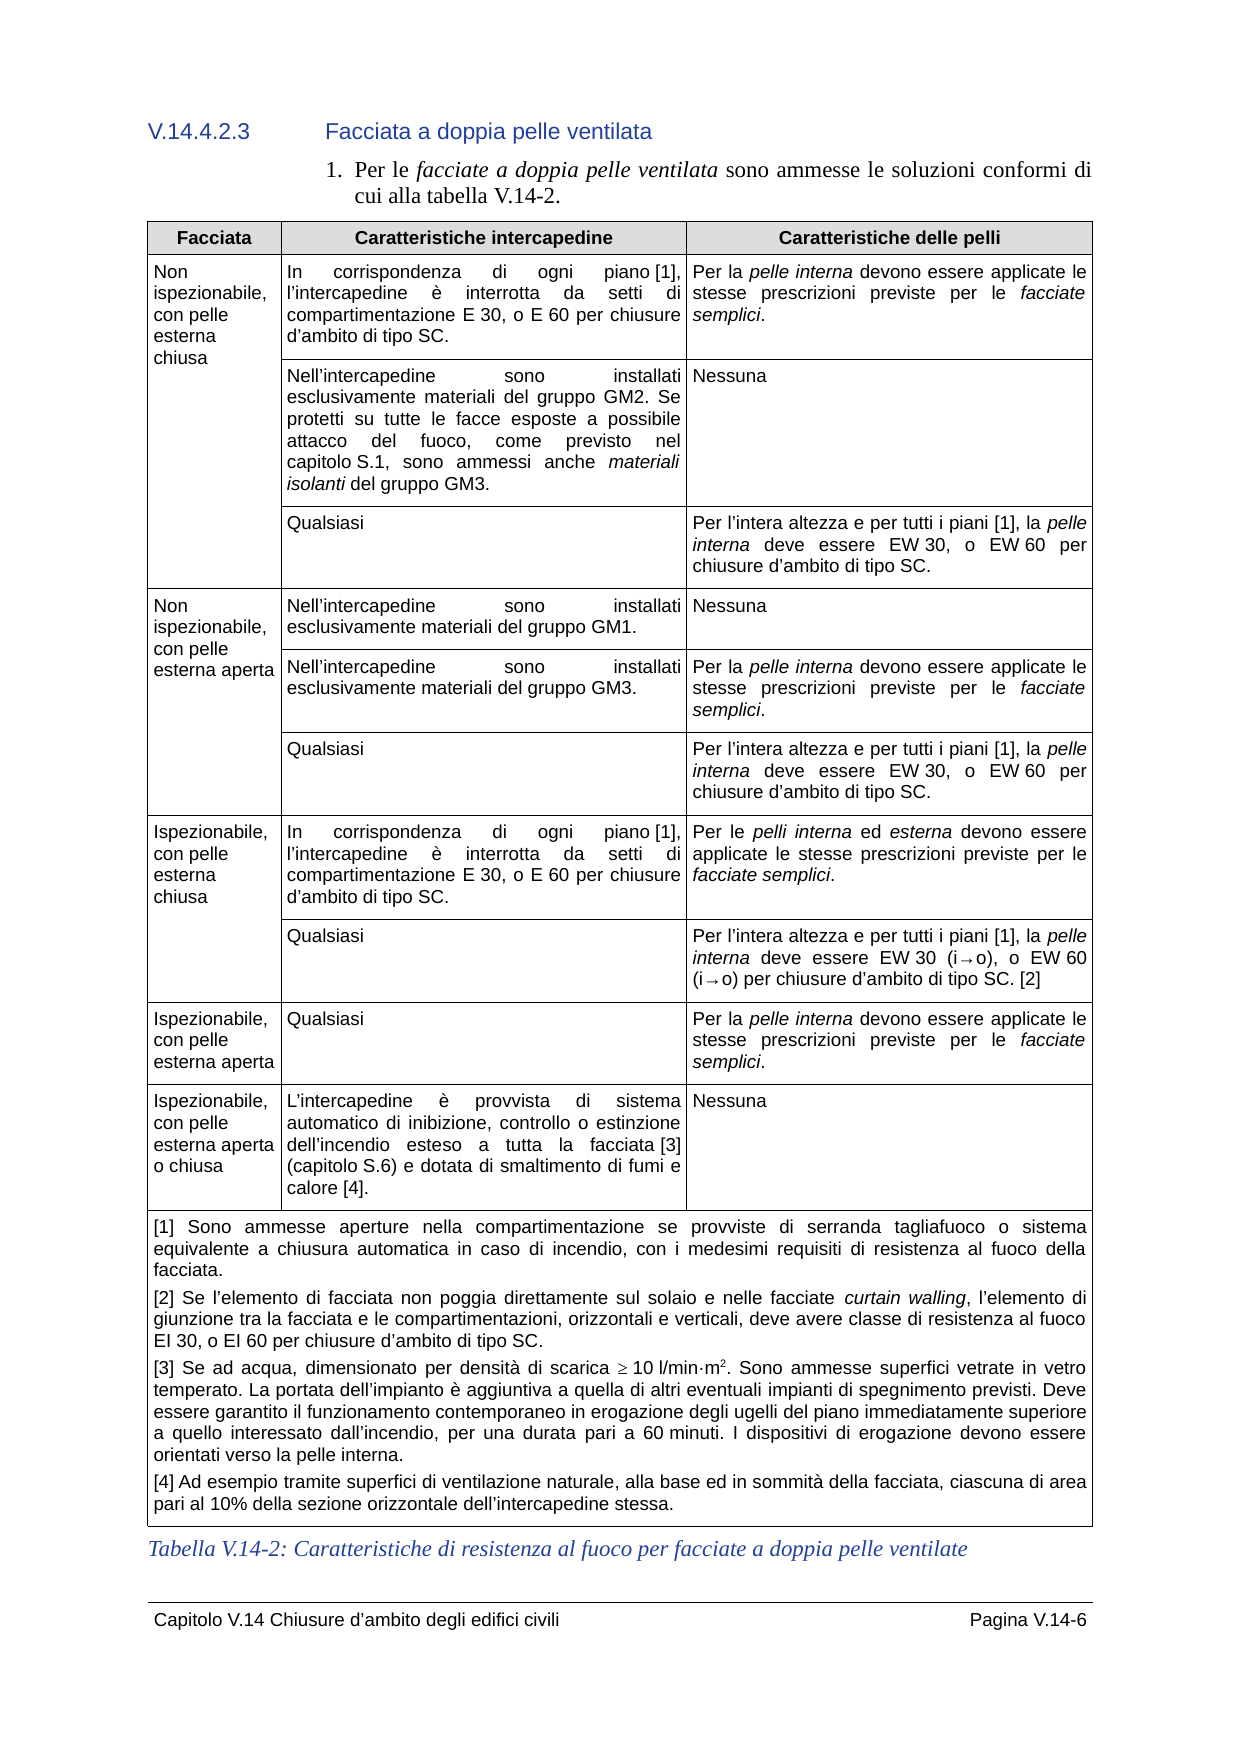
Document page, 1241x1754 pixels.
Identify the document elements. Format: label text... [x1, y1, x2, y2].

table_cell Nessuna [687, 589, 1092, 649]
table_cell Per l’intera altezza e per tutti i piani [1], la pelle interna deve essere EW 30 (i→o), o EW 60 (i→o) per chiusure d’ambito di tipo SC. [2] [687, 920, 1092, 1001]
table_header Caratteristiche delle pelli [687, 222, 1092, 254]
table_cell In corrispondenza di ogni piano [1], l’intercapedine è interrotta da setti di compartimentazione E 30, o E 60 per chiusure d’ambito di tipo SC. [282, 816, 686, 919]
table_cell L’intercapedine è provvista di sistema automatico di inibizione, controllo o estinzione dell’incendio esteso a tutta la facciata [3] (capitolo S.6) e dotata di smaltimento di fumi e calore [4]. [282, 1085, 686, 1210]
table_cell Nessuna [687, 360, 1092, 506]
table_cell Qualsiasi [282, 1003, 686, 1084]
table_header Facciata [148, 222, 281, 254]
table_cell Per la pelle interna devono essere applicate le stesse prescrizioni previste per le facciate semplici. [687, 255, 1092, 358]
table_cell Ispezionabile, con pelle esterna chiusa [148, 816, 281, 1001]
table_cell Qualsiasi [282, 920, 686, 1001]
subtitle Facciata a doppia pelle ventilata [148, 118, 1093, 144]
table_cell Qualsiasi [282, 733, 686, 814]
table_cell Per la pelle interna devono essere applicate le stesse prescrizioni previste per le facciate semplici. [687, 650, 1092, 732]
table_cell Per le pelli interna ed esterna devono essere applicate le stesse prescrizioni previste per le facciate semplici. [687, 816, 1092, 919]
table_cell Nell’intercapedine sono installati esclusivamente materiali del gruppo GM3. [282, 650, 686, 732]
table_cell Nessuna [687, 1085, 1092, 1210]
table_cell Ispezionabile, con pelle esterna aperta [148, 1003, 281, 1084]
table_cell Nell’intercapedine sono installati esclusivamente materiali del gruppo GM1. [282, 589, 686, 649]
table_cell In corrispondenza di ogni piano [1], l’intercapedine è interrotta da setti di compartimentazione E 30, o E 60 per chiusure d’ambito di tipo SC. [282, 255, 686, 358]
table_cell Non ispezionabile, con pelle esterna aperta [148, 589, 281, 814]
table_cell [1] Sono ammesse aperture nella compartimentazione se provviste di serranda tagliafuoco o sistema equivalente a chiusura automatica in caso di incendio, con i medesimi requisiti di resistenza al fuoco della facciata. [2] Se l’elemento di facciata non poggia direttamente sul solaio e nelle facciate curtain walling, l’elemento di giunzione tra la facciata e le compartimentazioni, orizzontali e verticali, deve avere classe di resistenza al fuoco EI 30, o EI 60 per chiusure d’ambito di tipo SC. [3] Se ad acqua, dimensionato per densità di scarica ≥ 10 l/min·m2. Sono ammesse superfici vetrate in vetro temperato. La portata dell’impianto è aggiuntiva a quella di altri eventuali impianti di spegnimento previsti. Deve essere garantito il funzionamento contemporaneo in erogazione degli ugelli del piano immediatamente superiore a quello interessato dall’incendio, per una durata pari a 60 minuti. I dispositivi di erogazione devono essere orientati verso la pelle interna. [4] Ad esempio tramite superfici di ventilazione naturale, alla base ed in sommità della facciata, ciascuna di area pari al 10% della sezione orizzontale dell’intercapedine stessa. [148, 1211, 1092, 1526]
table_cell Qualsiasi [282, 507, 686, 588]
table_header Caratteristiche intercapedine [282, 222, 686, 254]
table_cell Non ispezionabile, con pelle esterna chiusa [148, 255, 281, 588]
table_cell Per la pelle interna devono essere applicate le stesse prescrizioni previste per le facciate semplici. [687, 1003, 1092, 1084]
table_cell Nell’intercapedine sono installati esclusivamente materiali del gruppo GM2. Se protetti su tutte le facce esposte a possibile attacco del fuoco, come previsto nel capitolo S.1, sono ammessi anche materiali isolanti del gruppo GM3. [282, 360, 686, 506]
table_cell Per l’intera altezza e per tutti i piani [1], la pelle interna deve essere EW 30, o EW 60 per chiusure d’ambito di tipo SC. [687, 507, 1092, 588]
table_cell Per l’intera altezza e per tutti i piani [1], la pelle interna deve essere EW 30, o EW 60 per chiusure d’ambito di tipo SC. [687, 733, 1092, 814]
list Per le facciate a doppia pelle ventilata sono ammesse le soluzioni conformi di cui alla tabella V.14-2. [342, 156, 1093, 209]
text Tabella V.14-2: Caratteristiche di resistenza al fuoco per facciate a doppia pelle ventilate [148, 1535, 1093, 1562]
table_cell Ispezionabile, con pelle esterna aperta o chiusa [148, 1085, 281, 1210]
